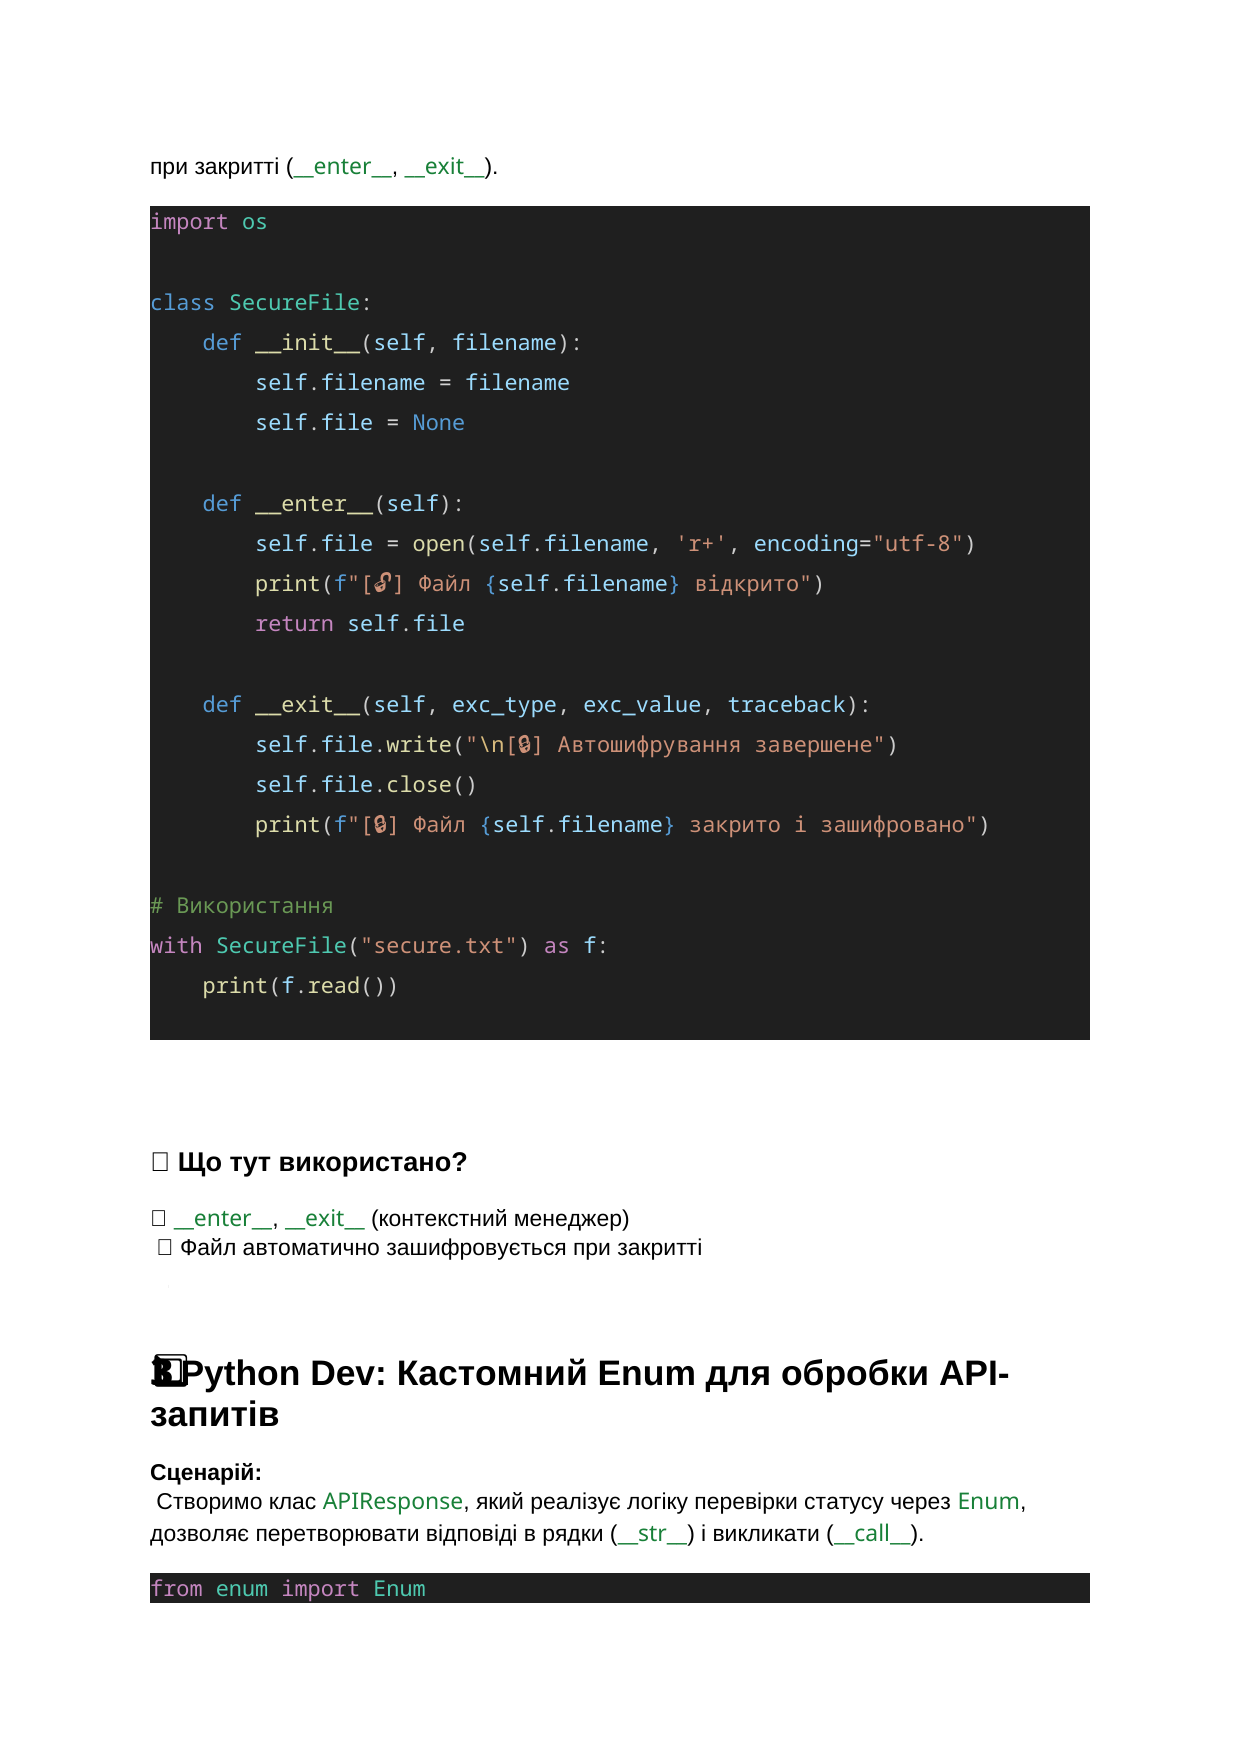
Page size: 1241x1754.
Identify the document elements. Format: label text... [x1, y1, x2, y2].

text self.file = open(self.filename, 'r+', encoding="utf-8") [150, 528, 1090, 558]
text return self.file [150, 608, 1090, 638]
text def __exit__(self, exc_type, exc_value, traceback): [150, 689, 1090, 718]
subtitle 🔥 Що тут використано? [150, 1146, 1090, 1177]
text self.filename = filename [150, 367, 1090, 397]
text def __enter__(self): [150, 488, 1090, 517]
text print(f"[🔓] Файл {self.filename} відкрито") [150, 568, 1090, 598]
text self.file.write("\n[🔒] Автошифрування завершене") [150, 729, 1090, 759]
text Сценарій: Створимо клас APIResponse, який реалізує логіку перевірки статусу через Enum, дозволяє перетворювати відповіді в рядки (__str__) і викликати (__call__). [150, 1459, 1090, 1548]
text self.file.close() [150, 769, 1090, 799]
text при закритті (__enter__, __exit__). [150, 150, 1090, 181]
text class SecureFile: [150, 287, 1090, 316]
text import os [150, 206, 1090, 236]
text self.file = None [150, 407, 1090, 437]
text from enum import Enum [150, 1573, 1090, 1603]
text print(f"[🔒] Файл {self.filename} закрито і зашифровано") [150, 809, 1090, 839]
text ✅ __enter__, __exit__ (контекстний менеджер) ✅ Файл автоматично зашифровується при закритті [150, 1202, 1090, 1260]
subtitle 3️⃣ Python Dev: Кастомний Enum для обробки API-запитів [150, 1352, 1090, 1434]
text # Використання [150, 890, 1090, 919]
text with SecureFile("secure.txt") as f: [150, 930, 1090, 960]
text def __init__(self, filename): [150, 327, 1090, 357]
text print(f.read()) [150, 970, 1090, 1000]
